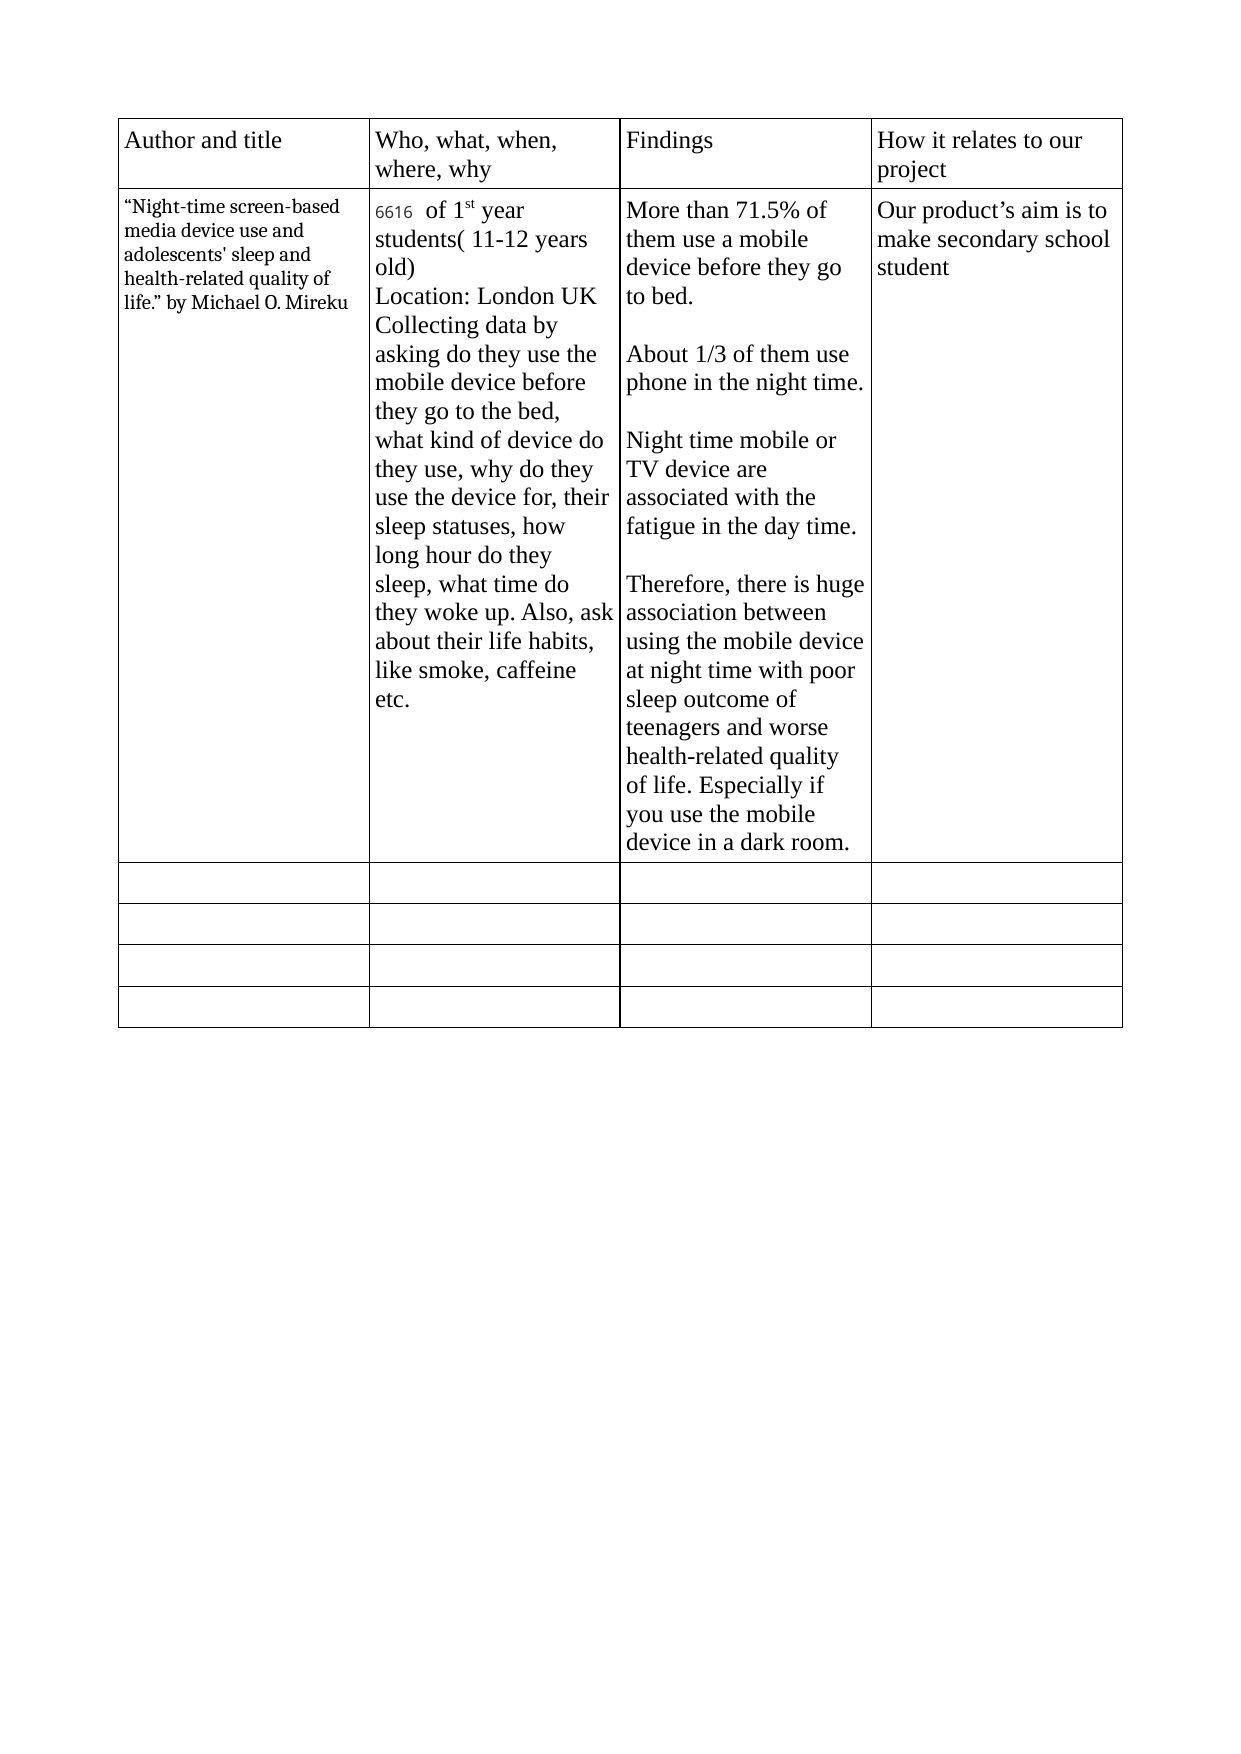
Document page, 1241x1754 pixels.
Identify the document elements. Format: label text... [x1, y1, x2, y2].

table_header How it relates to our project [872, 119, 1122, 188]
table_cell “Night-time screen-based media device use and adolescents' sleep and health-related quality of life.” by Michael O. Mireku [119, 189, 369, 862]
table_cell [872, 863, 1122, 903]
table_header Findings [621, 119, 871, 188]
table_cell [621, 987, 871, 1027]
table_cell [872, 987, 1122, 1027]
table_cell [119, 904, 369, 944]
table_cell [621, 863, 871, 903]
table_cell [370, 945, 619, 986]
table_cell More than 71.5% of them use a mobile device before they go to bed. About 1/3 of them use phone in the night time. Night time mobile or TV device are associated with the fatigue in the day time. Therefore, there is huge association between using the mobile device at night time with poor sleep outcome of teenagers and worse health-related quality of life. Especially if you use the mobile device in a dark room. [621, 189, 871, 862]
table_header Author and title [119, 119, 369, 188]
table_cell [370, 987, 619, 1027]
table_cell [872, 904, 1122, 944]
table_cell [872, 945, 1122, 986]
table_cell [119, 945, 369, 986]
table_cell [119, 863, 369, 903]
table_cell Our product’s aim is to make secondary school student [872, 189, 1122, 862]
table_cell 6616 of 1st year students( 11-12 years old) Location: London UK Collecting data by asking do they use the mobile device before they go to the bed, what kind of device do they use, why do they use the device for, their sleep statuses, how long hour do they sleep, what time do they woke up. Also, ask about their life habits, like smoke, caffeine etc. [370, 189, 619, 862]
table_header Who, what, when, where, why [370, 119, 619, 188]
table_cell [370, 863, 619, 903]
table_cell [370, 904, 619, 944]
table_cell [621, 945, 871, 986]
table_cell [119, 987, 369, 1027]
table_cell [621, 904, 871, 944]
